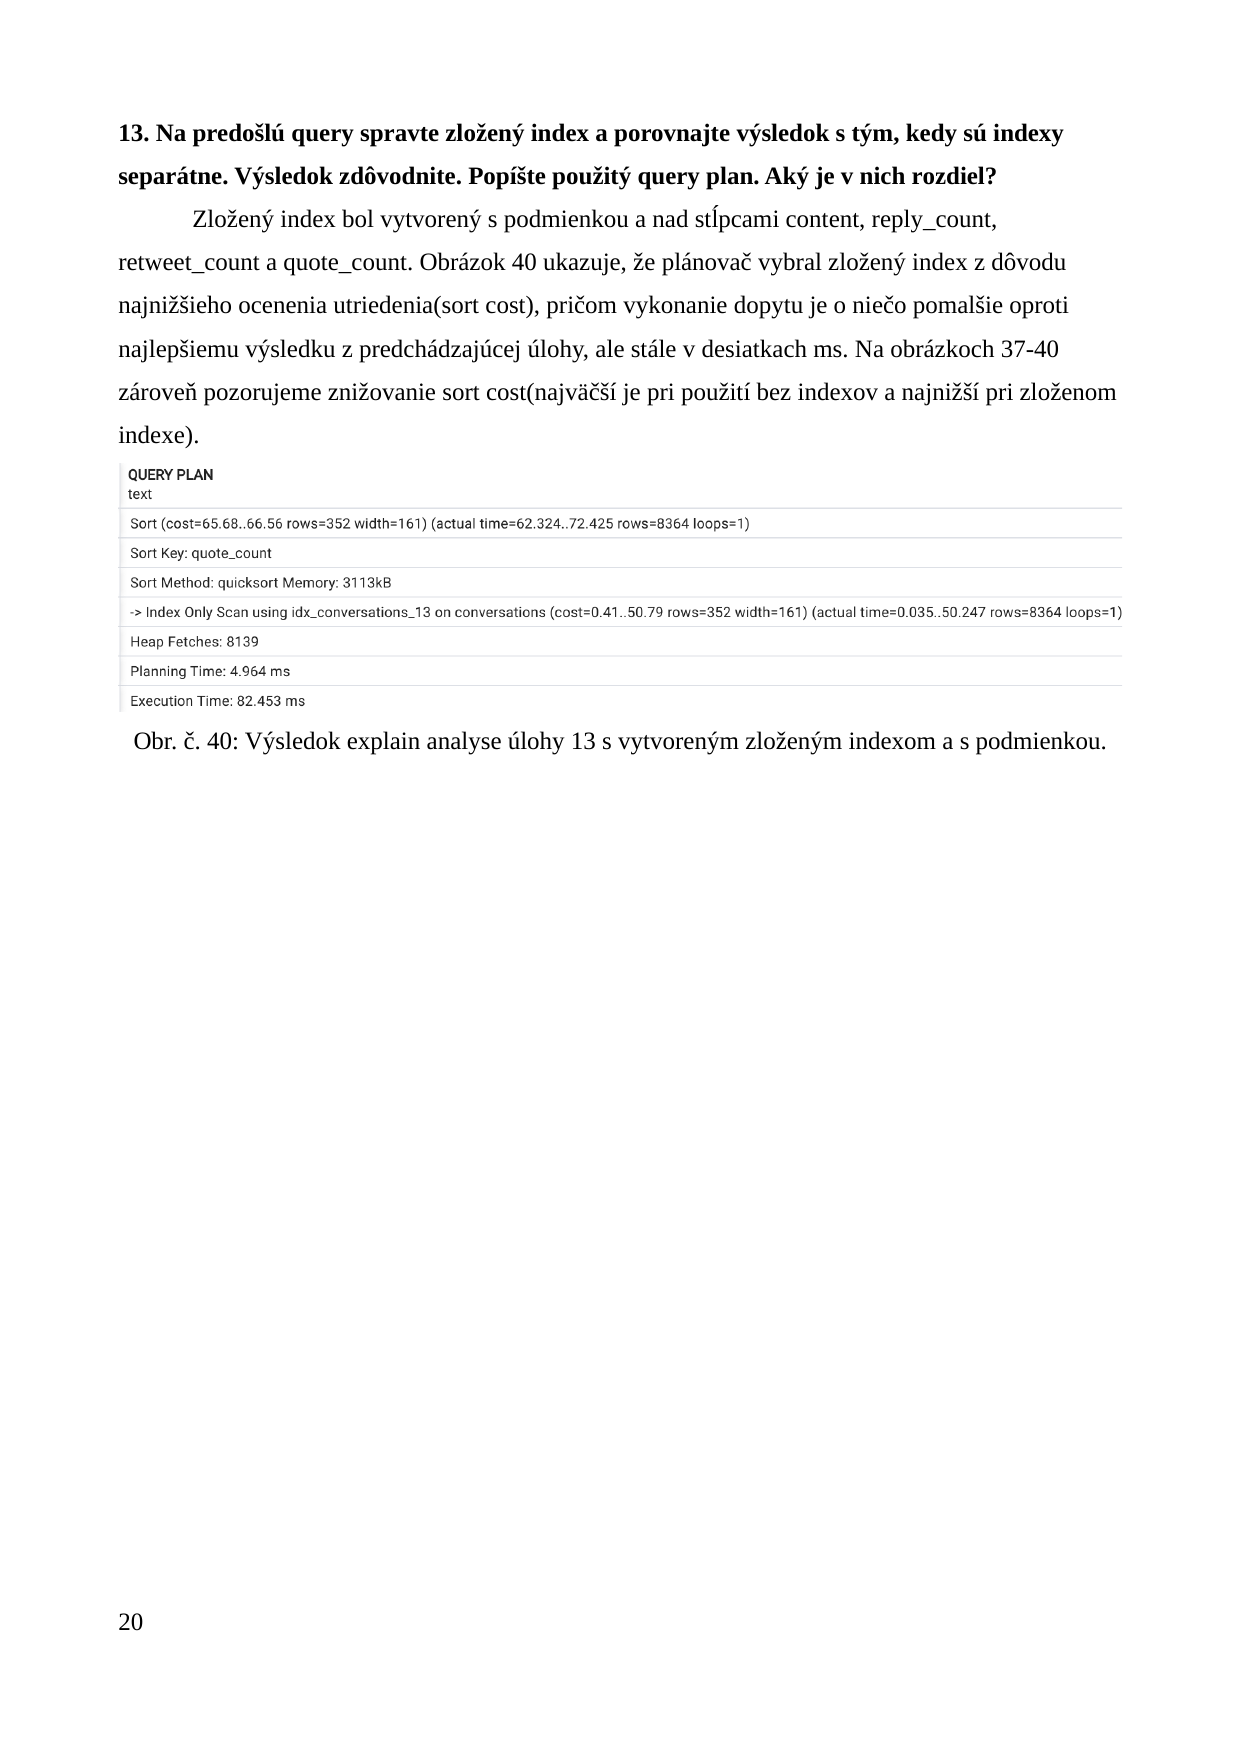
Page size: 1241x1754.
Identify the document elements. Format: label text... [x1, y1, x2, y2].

picture [118, 463, 1123, 712]
text Zložený index bol vytvorený s podmienkou a nad stĺpcami content, reply_count, retweet_count a quote_count. Obrázok 40 ukazuje, že plánovač vybral zložený index z dôvodu najnižšieho ocenenia utriedenia(sort cost), pričom vykonanie dopytu je o niečo pomalšie oproti najlepšiemu výsledku z predchádzajúcej úlohy, ale stále v desiatkach ms. Na obrázkoch 37-40 zároveň pozorujeme znižovanie sort cost(najväčší je pri použití bez indexov a najnižší pri zloženom indexe). [118, 204, 1122, 449]
text Obr. č. 40: Výsledok explain analyse úlohy 13 s vytvoreným zloženým indexom a s podmienkou. [118, 726, 1122, 755]
text 13. Na predošlú query spravte zložený index a porovnajte výsledok s tým, kedy sú indexy [118, 118, 1122, 147]
text separátne. Výsledok zdôvodnite. Popíšte použitý query plan. Aký je v nich rozdiel? [118, 161, 1122, 190]
